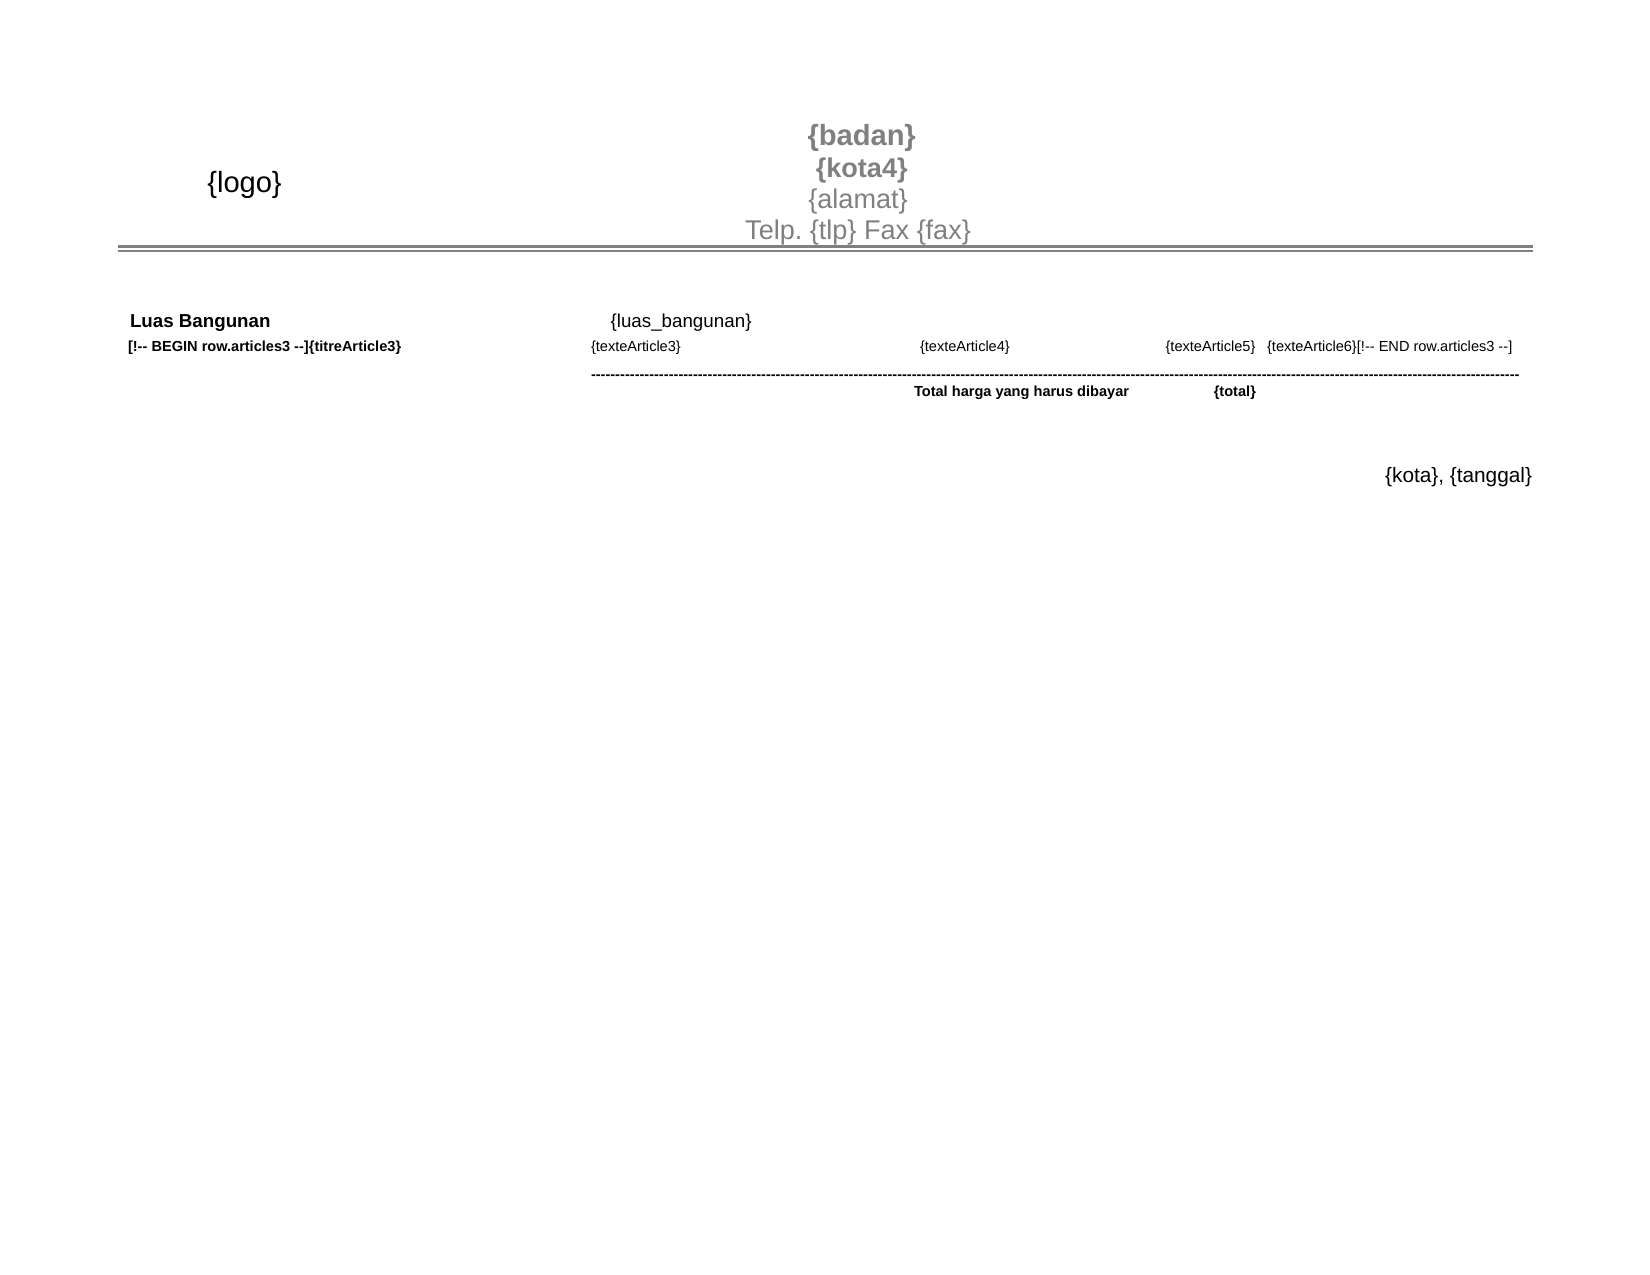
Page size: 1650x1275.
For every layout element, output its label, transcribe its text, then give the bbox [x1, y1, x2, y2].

text Luas Bangunan {luas_bangunan} [118, 310, 1532, 331]
table_header [1385, 118, 1533, 245]
table_header {logo} [150, 118, 338, 245]
table_header {texteArticle6}[!-- END row.articles3 --] [1261, 331, 1533, 360]
table_header [!-- BEGIN row.articles3 --]{titreArticle3} [118, 331, 585, 360]
table_cell [118, 360, 585, 405]
table_header [118, 118, 150, 245]
table_header {texteArticle4} [914, 331, 1064, 360]
table_cell ----------------------------------------------------------------------------------------------------------------------------------------------------------------------------------------------- Total harga yang harus dibayar {total} [585, 360, 1533, 405]
table_header {badan} {kota4} {alamat} Telp. {tlp} Fax {fax} [339, 118, 1384, 245]
table_header {texteArticle3} [585, 331, 914, 360]
text {kota}, {tanggal} [118, 463, 1532, 487]
table_header {texteArticle5} [1064, 331, 1261, 360]
